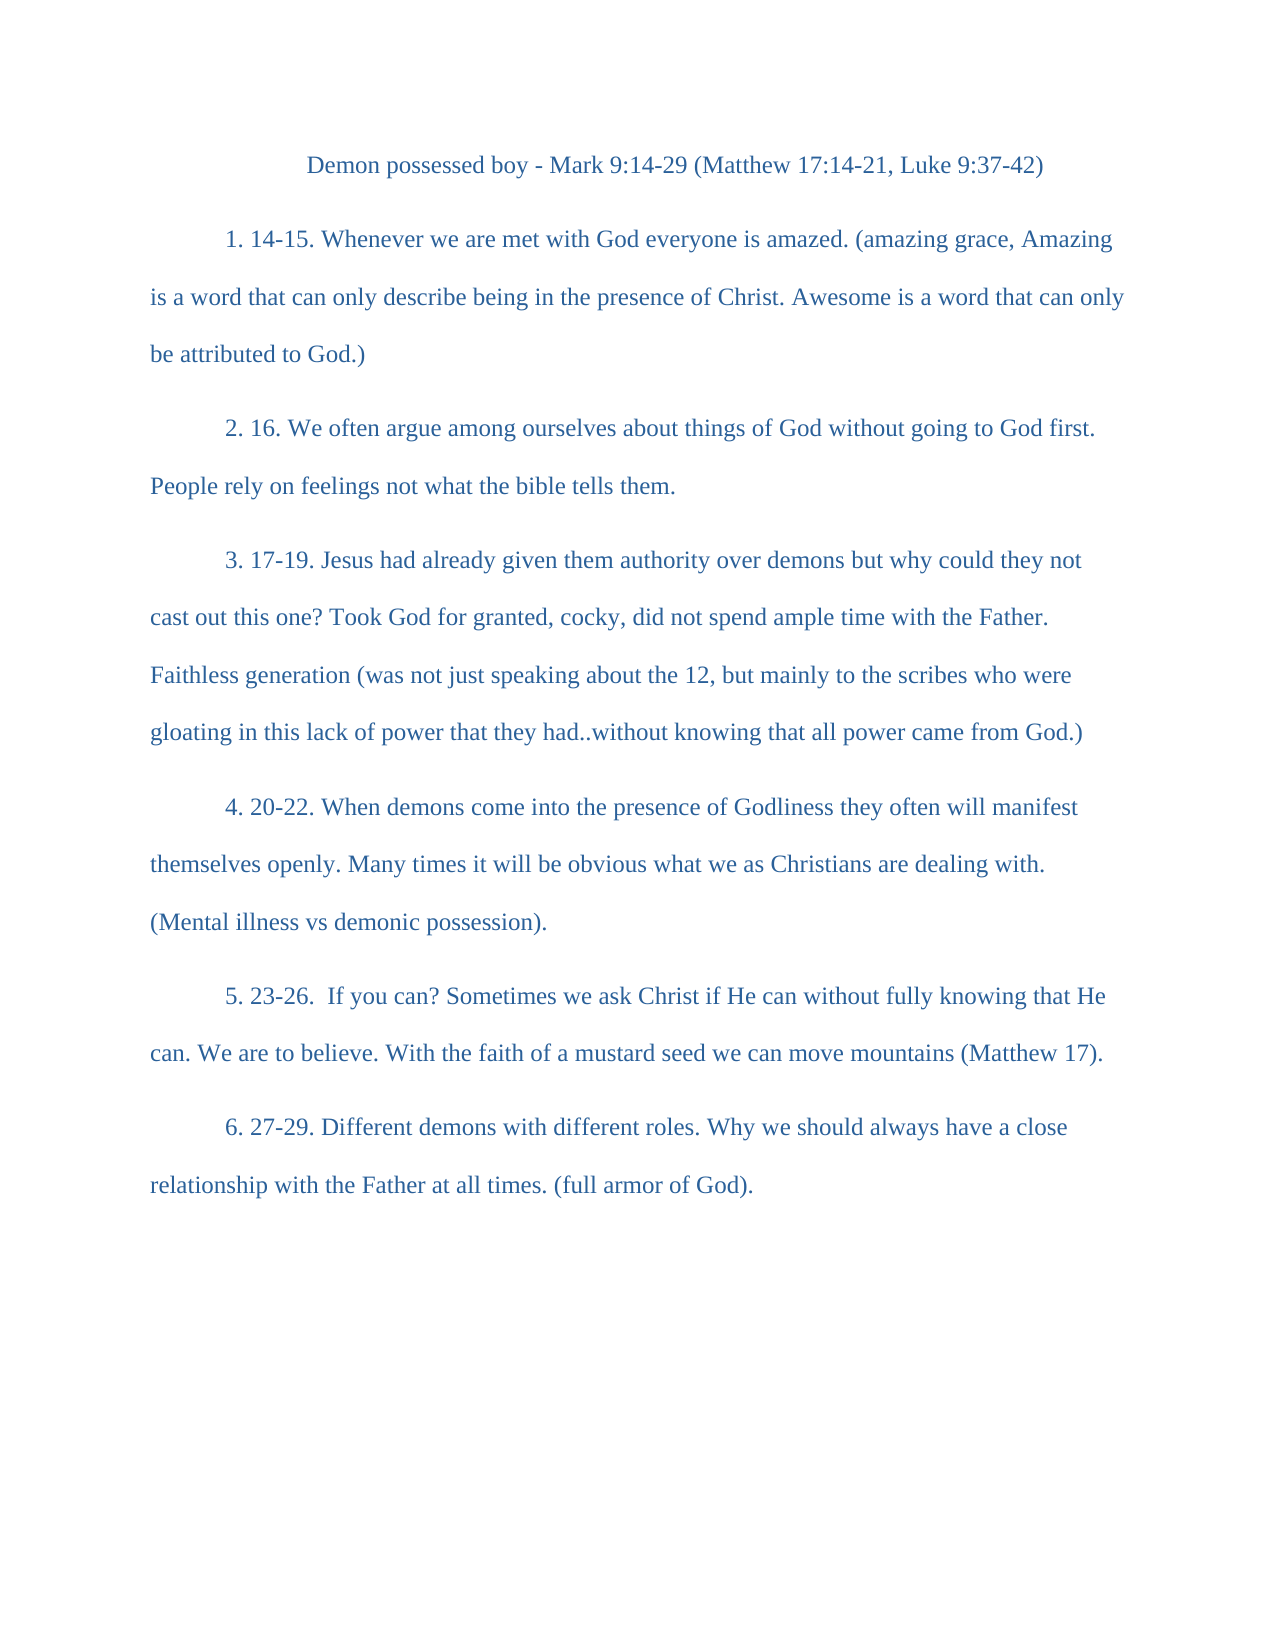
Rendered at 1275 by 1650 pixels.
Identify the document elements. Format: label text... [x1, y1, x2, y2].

text 3. 17-19. Jesus had already given them authority over demons but why could they not cast out this one? Took God for granted, cocky, did not spend ample time with the Father. Faithless generation (was not just speaking about the 12, but mainly to the scribes who were gloating in this lack of power that they had..without knowing that all power came from God.) [150, 545, 1125, 746]
text 5. 23-26. If you can? Sometimes we ask Christ if He can without fully knowing that He can. We are to believe. With the faith of a mustard seed we can move mountains (Matthew 17). [150, 981, 1125, 1067]
text Demon possessed boy - Mark 9:14-29 (Matthew 17:14-21, Luke 9:37-42) [150, 150, 1125, 179]
text 1. 14-15. Whenever we are met with God everyone is amazed. (amazing grace, Amazing is a word that can only describe being in the presence of Christ. Awesome is a word that can only be attributed to God.) [150, 224, 1125, 368]
text 2. 16. We often argue among ourselves about things of God without going to God first. People rely on feelings not what the bible tells them. [150, 413, 1125, 499]
text 4. 20-22. When demons come into the presence of Godliness they often will manifest themselves openly. Many times it will be obvious what we as Christians are dealing with. (Mental illness vs demonic possession). [150, 792, 1125, 935]
text 6. 27-29. Different demons with different roles. Why we should always have a close relationship with the Father at all times. (full armor of God). [150, 1112, 1125, 1199]
